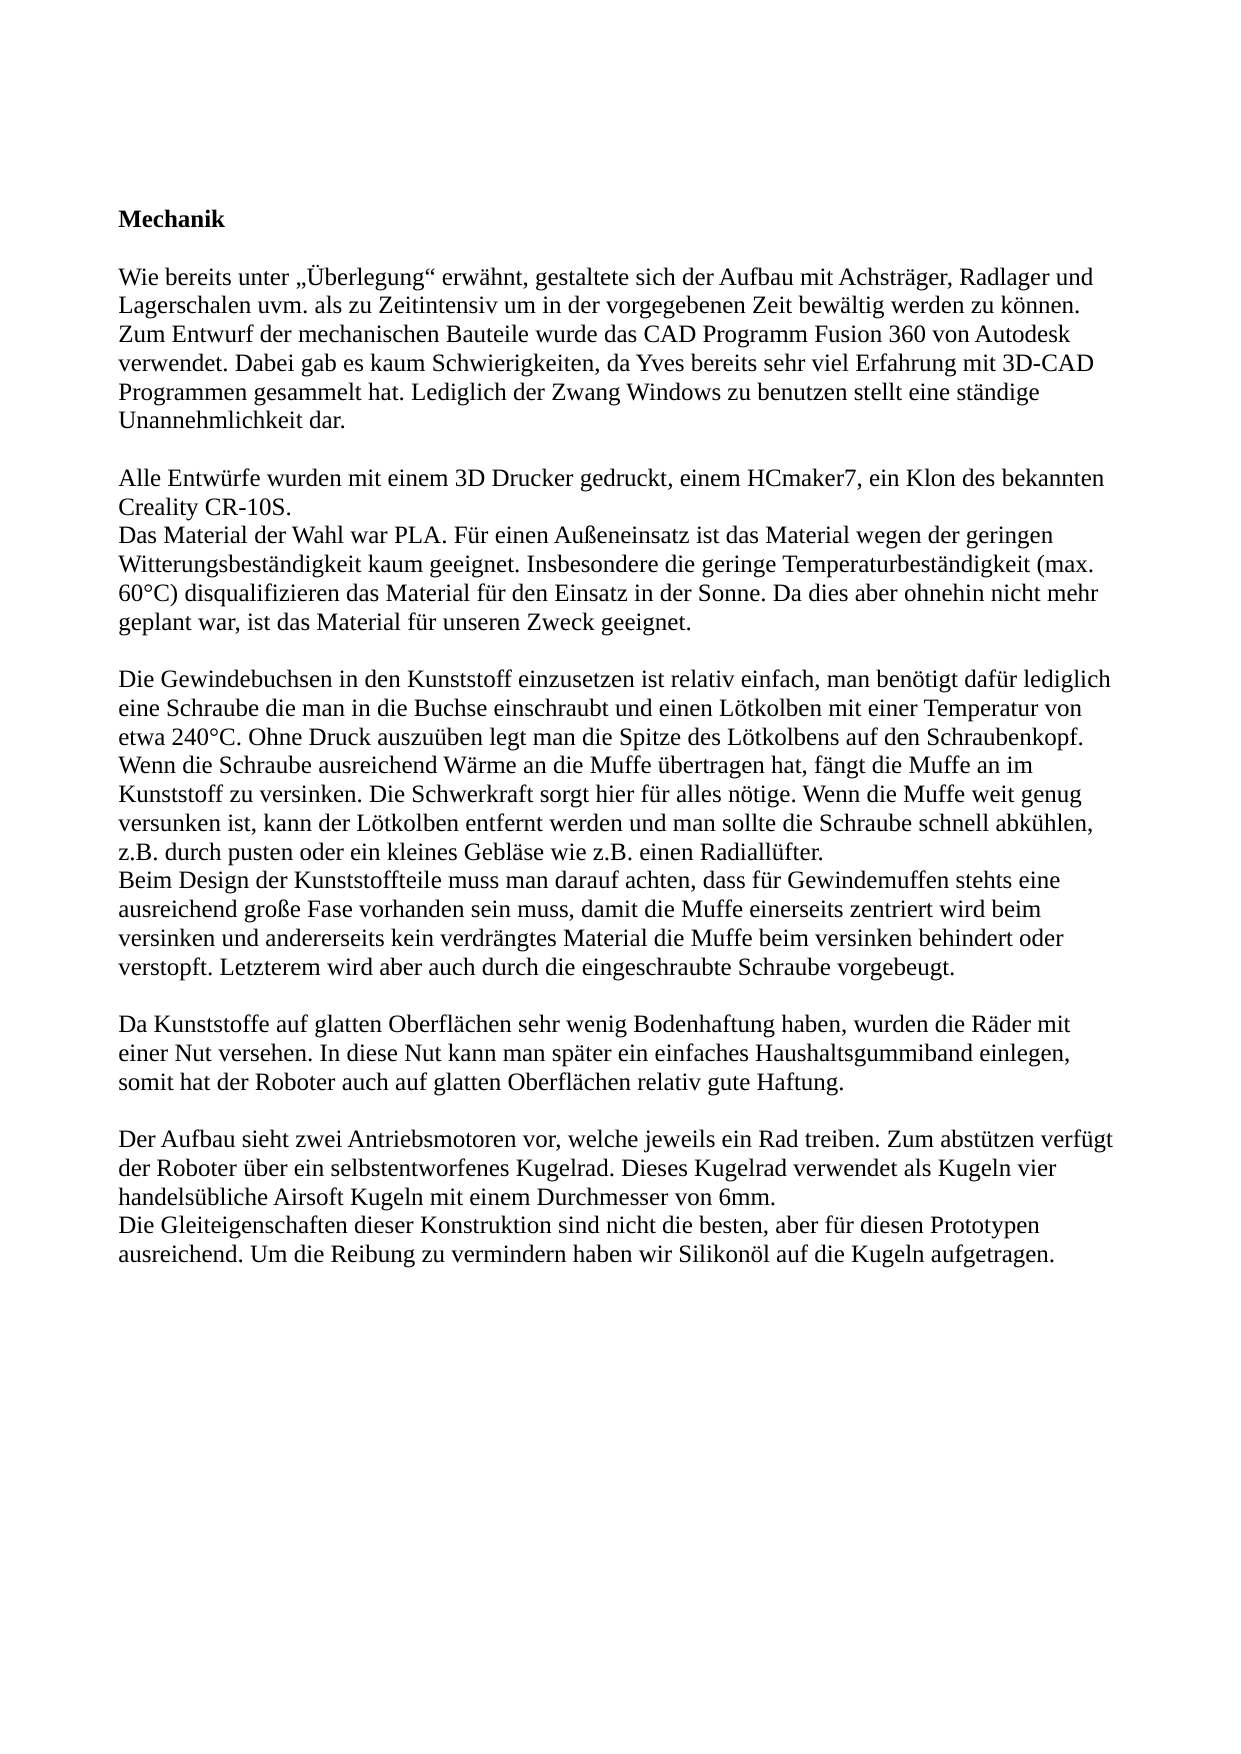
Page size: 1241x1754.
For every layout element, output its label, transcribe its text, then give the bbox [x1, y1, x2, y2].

text Der Aufbau sieht zwei Antriebsmotoren vor, welche jeweils ein Rad treiben. Zum abstützen verfügt der Roboter über ein selbstentworfenes Kugelrad. Dieses Kugelrad verwendet als Kugeln vier handelsübliche Airsoft Kugeln mit einem Durchmesser von 6mm. [118, 1124, 1122, 1211]
text Die Gleiteigenschaften dieser Konstruktion sind nicht die besten, aber für diesen Prototypen ausreichend. Um die Reibung zu vermindern haben wir Silikonöl auf die Kugeln aufgetragen. [118, 1211, 1122, 1268]
text Das Material der Wahl war PLA. Für einen Außeneinsatz ist das Material wegen der geringen Witterungsbeständigkeit kaum geeignet. Insbesondere die geringe Temperaturbeständigkeit (max. 60°C) disqualifizieren das Material für den Einsatz in der Sonne. Da dies aber ohnehin nicht mehr geplant war, ist das Material für unseren Zweck geeignet. [118, 521, 1122, 636]
text Mechanik [118, 204, 1122, 233]
text Beim Design der Kunststoffteile muss man darauf achten, dass für Gewindemuffen stehts eine ausreichend große Fase vorhanden sein muss, damit die Muffe einerseits zentriert wird beim versinken und andererseits kein verdrängtes Material die Muffe beim versinken behindert oder verstopft. Letzterem wird aber auch durch die eingeschraubte Schraube vorgebeugt. [118, 866, 1122, 981]
text Zum Entwurf der mechanischen Bauteile wurde das CAD Programm Fusion 360 von Autodesk verwendet. Dabei gab es kaum Schwierigkeiten, da Yves bereits sehr viel Erfahrung mit 3D-CAD Programmen gesammelt hat. Lediglich der Zwang Windows zu benutzen stellt eine ständige Unannehmlichkeit dar. [118, 319, 1122, 434]
text Wie bereits unter „Überlegung“ erwähnt, gestaltete sich der Aufbau mit Achsträger, Radlager und Lagerschalen uvm. als zu Zeitintensiv um in der vorgegebenen Zeit bewältig werden zu können. [118, 262, 1122, 319]
text Alle Entwürfe wurden mit einem 3D Drucker gedruckt, einem HCmaker7, ein Klon des bekannten Creality CR-10S. [118, 463, 1122, 521]
text Da Kunststoffe auf glatten Oberflächen sehr wenig Bodenhaftung haben, wurden die Räder mit einer Nut versehen. In diese Nut kann man später ein einfaches Haushaltsgummiband einlegen, somit hat der Roboter auch auf glatten Oberflächen relativ gute Haftung. [118, 1009, 1122, 1096]
text Die Gewindebuchsen in den Kunststoff einzusetzen ist relativ einfach, man benötigt dafür lediglich eine Schraube die man in die Buchse einschraubt und einen Lötkolben mit einer Temperatur von etwa 240°C. Ohne Druck auszuüben legt man die Spitze des Lötkolbens auf den Schraubenkopf. Wenn die Schraube ausreichend Wärme an die Muffe übertragen hat, fängt die Muffe an im Kunststoff zu versinken. Die Schwerkraft sorgt hier für alles nötige. Wenn die Muffe weit genug versunken ist, kann der Lötkolben entfernt werden und man sollte die Schraube schnell abkühlen, z.B. durch pusten oder ein kleines Gebläse wie z.B. einen Radiallüfter. [118, 664, 1122, 866]
